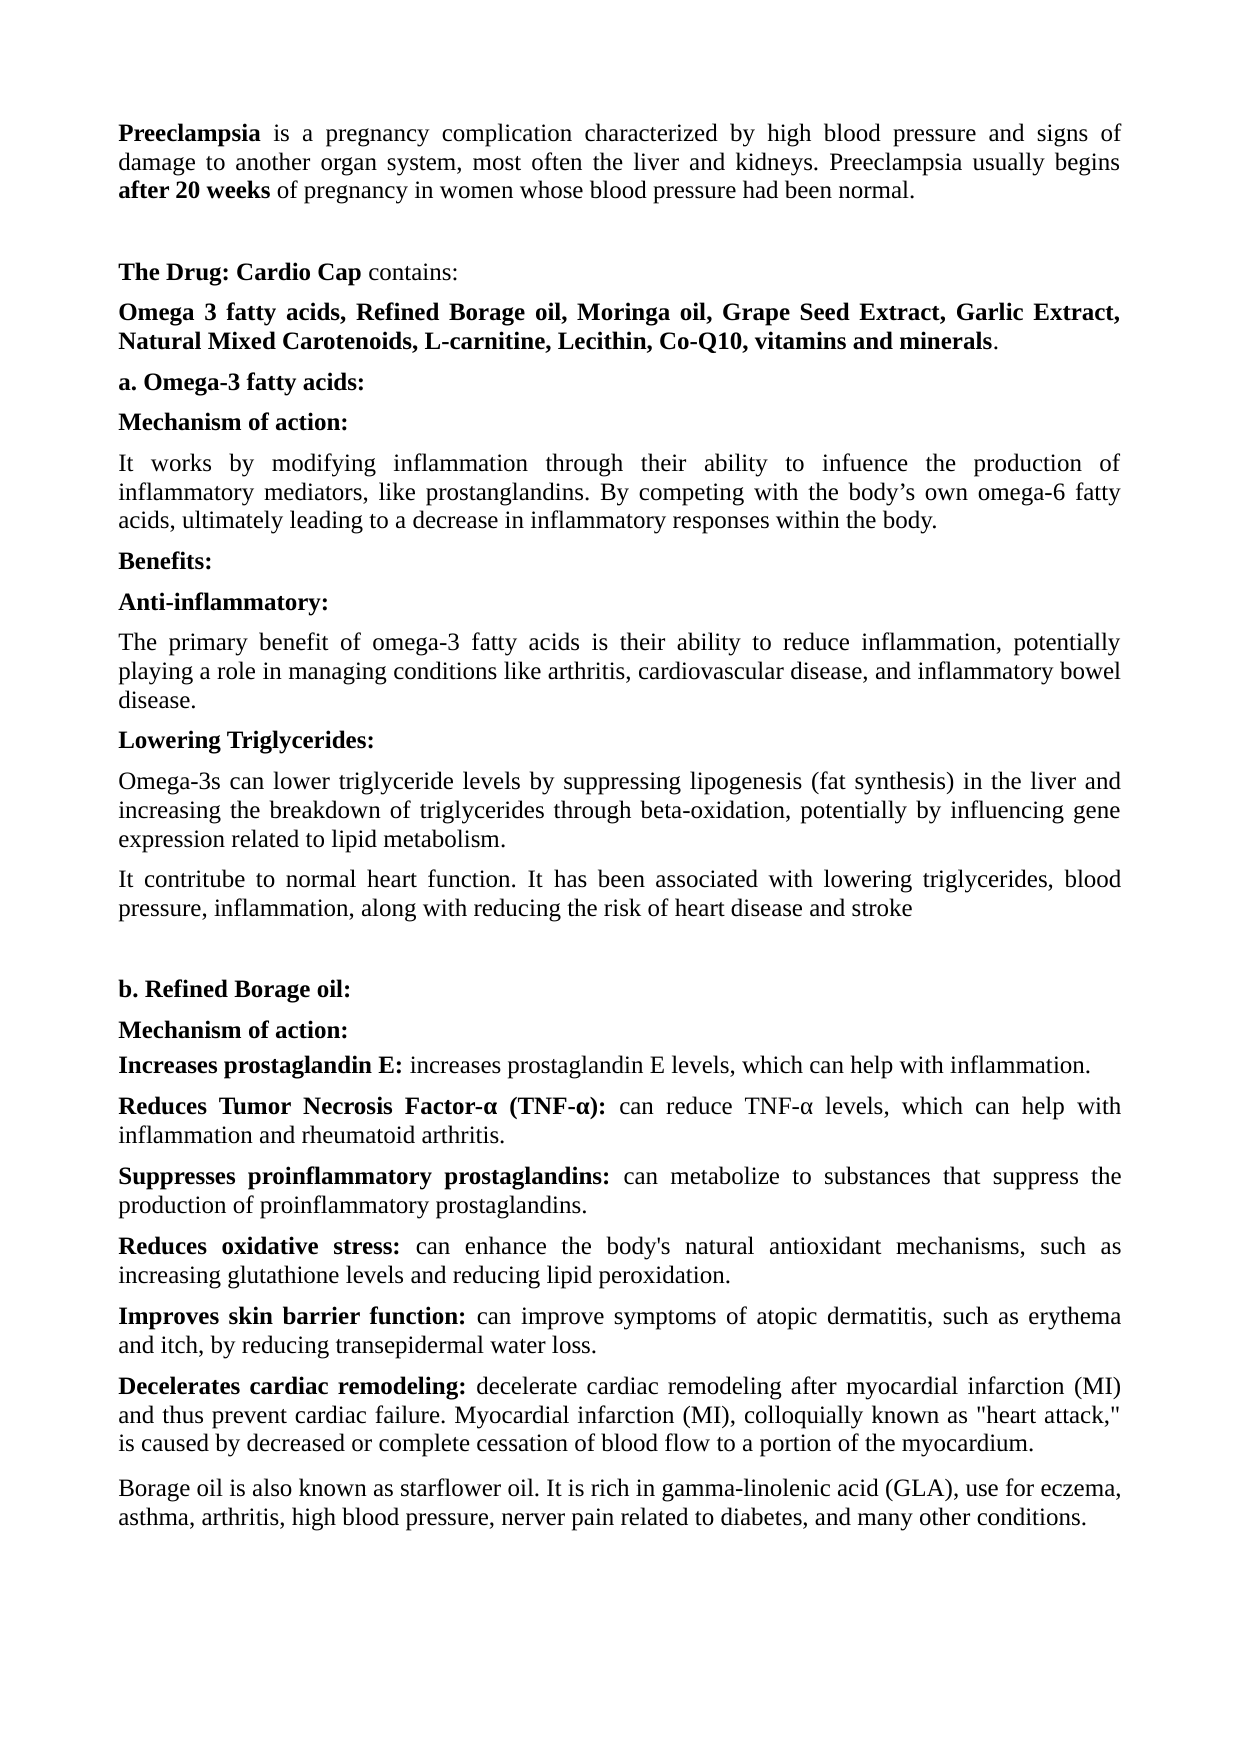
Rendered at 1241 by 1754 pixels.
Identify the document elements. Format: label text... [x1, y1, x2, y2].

text Mechanism of action: [118, 1015, 1122, 1044]
list Increases prostaglandin E: increases prostaglandin E levels, which can help with inflammation. [118, 1050, 1122, 1078]
text Anti-inflammatory: [118, 587, 1122, 616]
text Preeclampsia is a pregnancy complication characterized by high blood pressure and signs of damage to another organ system, most often the liver and kidneys. Preeclampsia usually begins after 20 weeks of pregnancy in women whose blood pressure had been normal. [118, 118, 1122, 204]
text Omega 3 fatty acids, Refined Borage oil, Moringa oil, Grape Seed Extract, Garlic Extract, Natural Mixed Carotenoids, L-carnitine, Lecithin, Co-Q10, vitamins and minerals. [118, 297, 1122, 355]
text Borage oil is also known as starflower oil. It is rich in gamma-linolenic acid (GLA), use for eczema, asthma, arthritis, high blood pressure, nerver pain related to diabetes, and many other conditions. [118, 1473, 1122, 1530]
text Lowering Triglycerides: [118, 726, 1122, 754]
text a. Omega-3 fatty acids: [118, 367, 1122, 396]
text b. Refined Borage oil: [118, 974, 1122, 1003]
text Mechanism of action: [118, 407, 1122, 436]
text It works by modifying inflammation through their ability to infuence the production of inflammatory mediators, like prostanglandins. By competing with the body’s own omega-6 fatty acids, ultimately leading to a decrease in inflammatory responses within the body. [118, 448, 1122, 534]
list Decelerates cardiac remodeling: decelerate cardiac remodeling after myocardial infarction (MI) and thus prevent cardiac failure. Myocardial infarction (MI), colloquially known as "heart attack," is caused by decreased or complete cessation of blood flow to a portion of the myocardium. [118, 1371, 1122, 1457]
text Benefits: [118, 546, 1122, 575]
list Improves skin barrier function: can improve symptoms of atopic dermatitis, such as erythema and itch, by reducing transepidermal water loss. [118, 1301, 1122, 1358]
text The Drug: Cardio Cap contains: [118, 257, 1122, 286]
list Suppresses proinflammatory prostaglandins: can metabolize to substances that suppress the production of proinflammatory prostaglandins. [118, 1161, 1122, 1218]
text It contritube to normal heart function. It has been associated with lowering triglycerides, blood pressure, inflammation, along with reducing the risk of heart disease and stroke [118, 864, 1122, 922]
list Reduces oxidative stress: can enhance the body's natural antioxidant mechanisms, such as increasing glutathione levels and reducing lipid peroxidation. [118, 1231, 1122, 1288]
text Omega-3s can lower triglyceride levels by suppressing lipogenesis (fat synthesis) in the liver and increasing the breakdown of triglycerides through beta-oxidation, potentially by influencing gene expression related to lipid metabolism. [118, 766, 1122, 852]
list Reduces Tumor Necrosis Factor-α (TNF-α): can reduce TNF-α levels, which can help with inflammation and rheumatoid arthritis. [118, 1091, 1122, 1148]
text The primary benefit of omega-3 fatty acids is their ability to reduce inflammation, potentially playing a role in managing conditions like arthritis, cardiovascular disease, and inflammatory bowel disease. [118, 627, 1122, 714]
